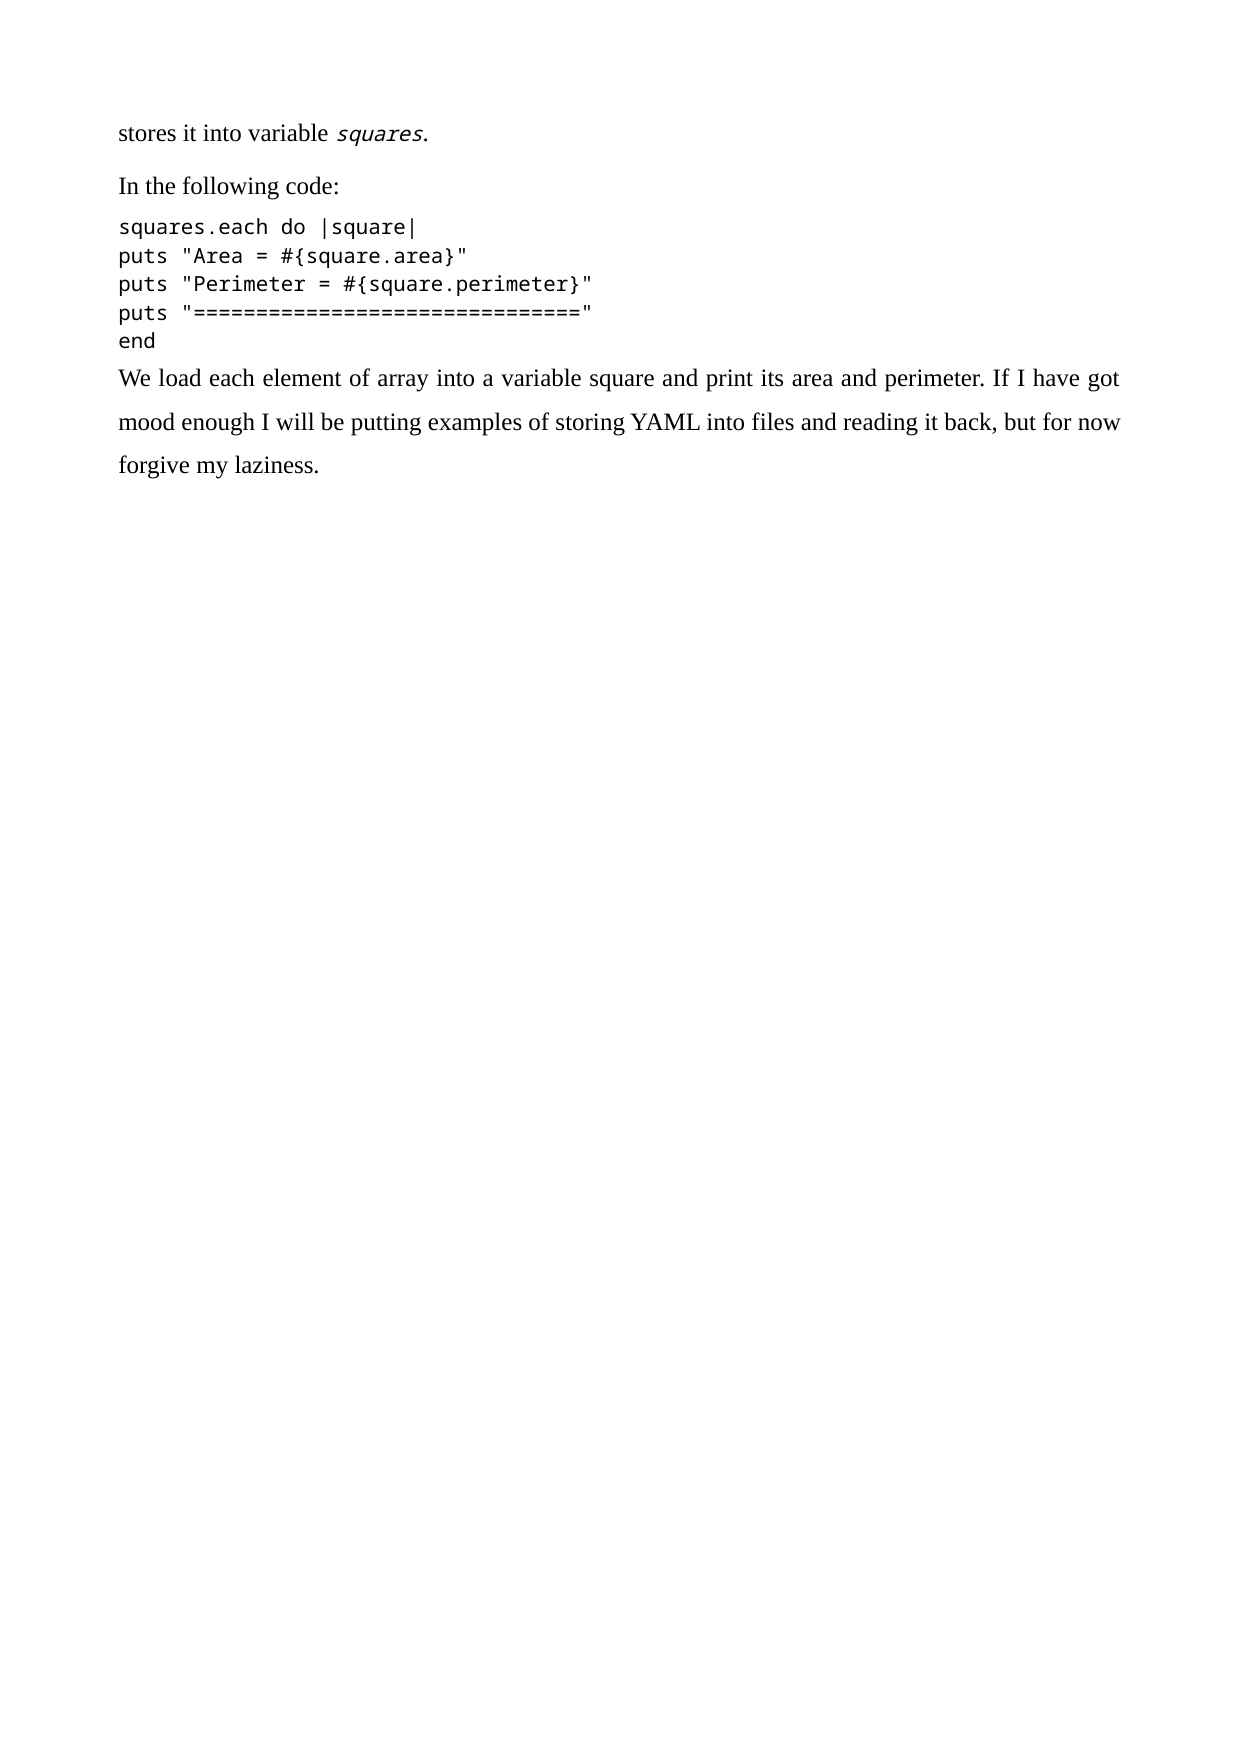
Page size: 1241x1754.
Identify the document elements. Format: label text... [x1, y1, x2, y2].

text end [118, 326, 1122, 354]
text puts "Perimeter = #{square.perimeter}" [118, 269, 1122, 298]
text squares.each do |square| [118, 212, 1122, 241]
text We load each element of array into a variable square and print its area and perimeter. If I have got mood enough I will be putting examples of storing YAML into files and reading it back, but for now forgive my laziness. [118, 363, 1122, 478]
text stores it into variable squares. [118, 118, 1122, 148]
text In the following code: [118, 171, 1122, 200]
text puts "Area = #{square.area}" [118, 241, 1122, 269]
text puts "===============================" [118, 298, 1122, 326]
